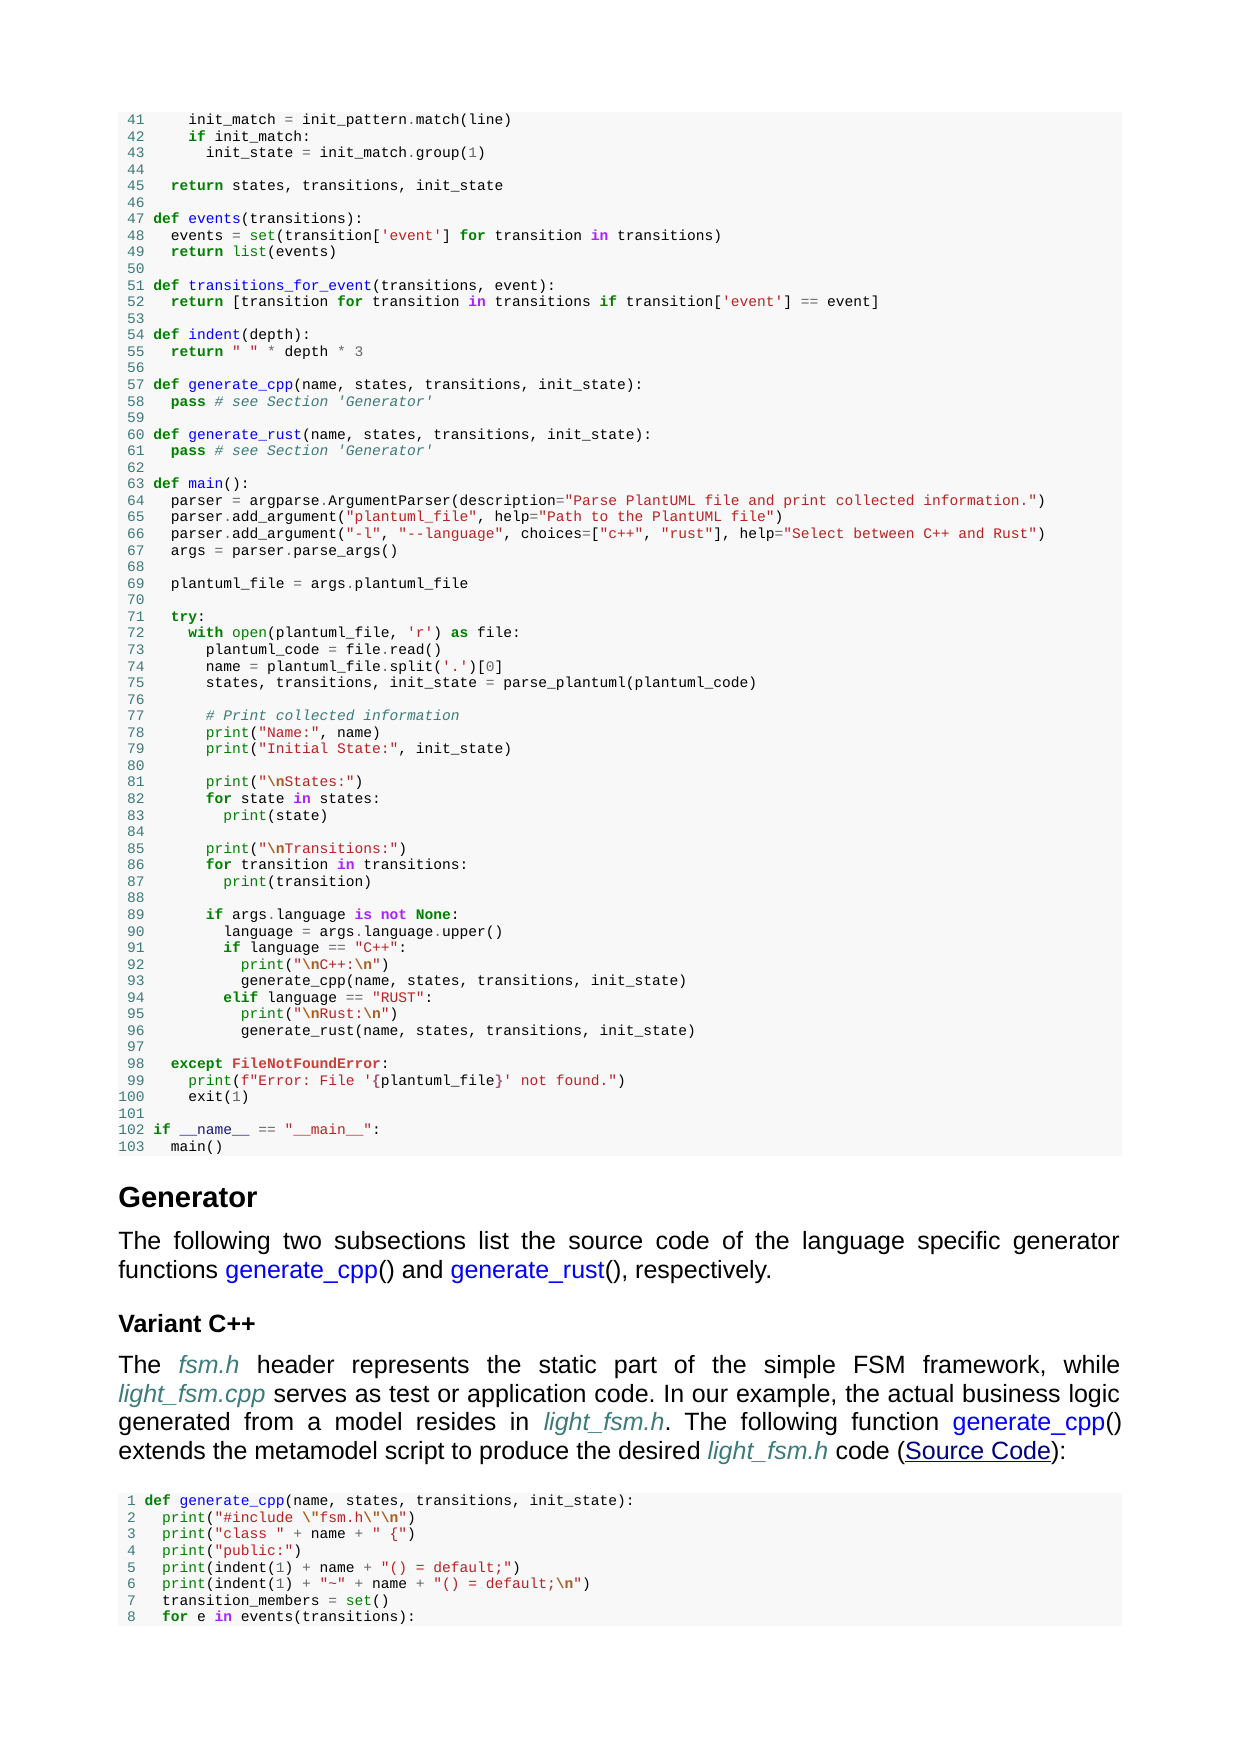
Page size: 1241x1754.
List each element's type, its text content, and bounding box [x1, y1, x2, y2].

text 73 plantuml_code = file.read() [118, 642, 1122, 659]
text 78 print("Name:", name) [118, 725, 1122, 742]
text 55 return " " * depth * 3 [118, 344, 1122, 361]
text 89 if args.language is not None: [118, 907, 1122, 924]
text 46 [118, 195, 1122, 212]
text 97 [118, 1040, 1122, 1056]
text 61 pass # see Section 'Generator' [118, 443, 1122, 460]
text 5 print(indent(1) + name + "() = default;") [118, 1560, 1122, 1576]
text 51 def transitions_for_event(transitions, event): [118, 278, 1122, 294]
text 59 [118, 410, 1122, 427]
text 49 return list(events) [118, 245, 1122, 261]
subtitle Variant C++ [118, 1309, 1122, 1337]
text 70 [118, 592, 1122, 609]
text 74 name = plantuml_file.split('.')[0] [118, 659, 1122, 675]
text 100 exit(1) [118, 1089, 1122, 1106]
text 1 def generate_cpp(name, states, transitions, init_state): [118, 1493, 1122, 1510]
text 62 [118, 460, 1122, 477]
text 3 print("class " + name + " {") [118, 1527, 1122, 1543]
text 79 print("Initial State:", init_state) [118, 742, 1122, 758]
text 99 print(f"Error: File '{plantuml_file}' not found.") [118, 1073, 1122, 1089]
text 102 if __name__ == "__main__": [118, 1122, 1122, 1139]
text 98 except FileNotFoundError: [118, 1056, 1122, 1073]
text 44 [118, 162, 1122, 178]
text 48 events = set(transition['event'] for transition in transitions) [118, 228, 1122, 245]
text 103 main() [118, 1139, 1122, 1156]
text 94 elif language == "RUST": [118, 990, 1122, 1007]
text 86 for transition in transitions: [118, 857, 1122, 874]
text 90 language = args.language.upper() [118, 924, 1122, 940]
text 45 return states, transitions, init_state [118, 178, 1122, 195]
text 88 [118, 891, 1122, 907]
text 41 init_match = init_pattern.match(line) [118, 112, 1122, 129]
text 101 [118, 1106, 1122, 1122]
text 83 print(state) [118, 808, 1122, 824]
text 75 states, transitions, init_state = parse_plantuml(plantuml_code) [118, 675, 1122, 692]
text 4 print("public:") [118, 1543, 1122, 1560]
text 60 def generate_rust(name, states, transitions, init_state): [118, 427, 1122, 443]
text 69 plantuml_file = args.plantuml_file [118, 576, 1122, 592]
text 50 [118, 261, 1122, 278]
text 71 try: [118, 609, 1122, 626]
text 2 print("#include \"fsm.h\"\n") [118, 1510, 1122, 1527]
text 91 if language == "C++": [118, 940, 1122, 957]
text The fsm.h header represents the static part of the simple FSM framework, while light_fsm.cpp serves as test or application code. In our example, the actual business logic generated from a model resides in light_fsm.h. The following function generate_cpp() extends the metamodel script to produce the desired light_fsm.h code (Source Code): [118, 1350, 1122, 1465]
subtitle Generator [118, 1180, 1122, 1214]
text 42 if init_match: [118, 129, 1122, 145]
text 72 with open(plantuml_file, 'r') as file: [118, 626, 1122, 642]
text 8 for e in events(transitions): [118, 1609, 1122, 1626]
text 92 print("\nC++:\n") [118, 957, 1122, 973]
text 93 generate_cpp(name, states, transitions, init_state) [118, 973, 1122, 990]
text 54 def indent(depth): [118, 327, 1122, 344]
text 53 [118, 311, 1122, 327]
text 82 for state in states: [118, 791, 1122, 808]
text 76 [118, 692, 1122, 708]
text 63 def main(): [118, 477, 1122, 493]
text 58 pass # see Section 'Generator' [118, 394, 1122, 410]
text 67 args = parser.parse_args() [118, 543, 1122, 559]
text 57 def generate_cpp(name, states, transitions, init_state): [118, 377, 1122, 394]
text 95 print("\nRust:\n") [118, 1007, 1122, 1023]
text 80 [118, 758, 1122, 775]
text 52 return [transition for transition in transitions if transition['event'] == event] [118, 294, 1122, 311]
text 65 parser.add_argument("plantuml_file", help="Path to the PlantUML file") [118, 510, 1122, 526]
text 68 [118, 559, 1122, 576]
text 77 # Print collected information [118, 708, 1122, 725]
text 47 def events(transitions): [118, 212, 1122, 228]
text The following two subsections list the source code of the language specific generator functions generate_cpp() and generate_rust(), respectively. [118, 1226, 1122, 1284]
text 66 parser.add_argument("-l", "--language", choices=["c++", "rust"], help="Select between C++ and Rust") [118, 526, 1122, 543]
text 7 transition_members = set() [118, 1593, 1122, 1609]
text 56 [118, 361, 1122, 377]
text 43 init_state = init_match.group(1) [118, 145, 1122, 162]
text 87 print(transition) [118, 874, 1122, 891]
text 6 print(indent(1) + "~" + name + "() = default;\n") [118, 1576, 1122, 1593]
text 81 print("\nStates:") [118, 775, 1122, 791]
text 96 generate_rust(name, states, transitions, init_state) [118, 1023, 1122, 1040]
text 84 [118, 824, 1122, 841]
text 64 parser = argparse.ArgumentParser(description="Parse PlantUML file and print collected information.") [118, 493, 1122, 510]
text 85 print("\nTransitions:") [118, 841, 1122, 857]
